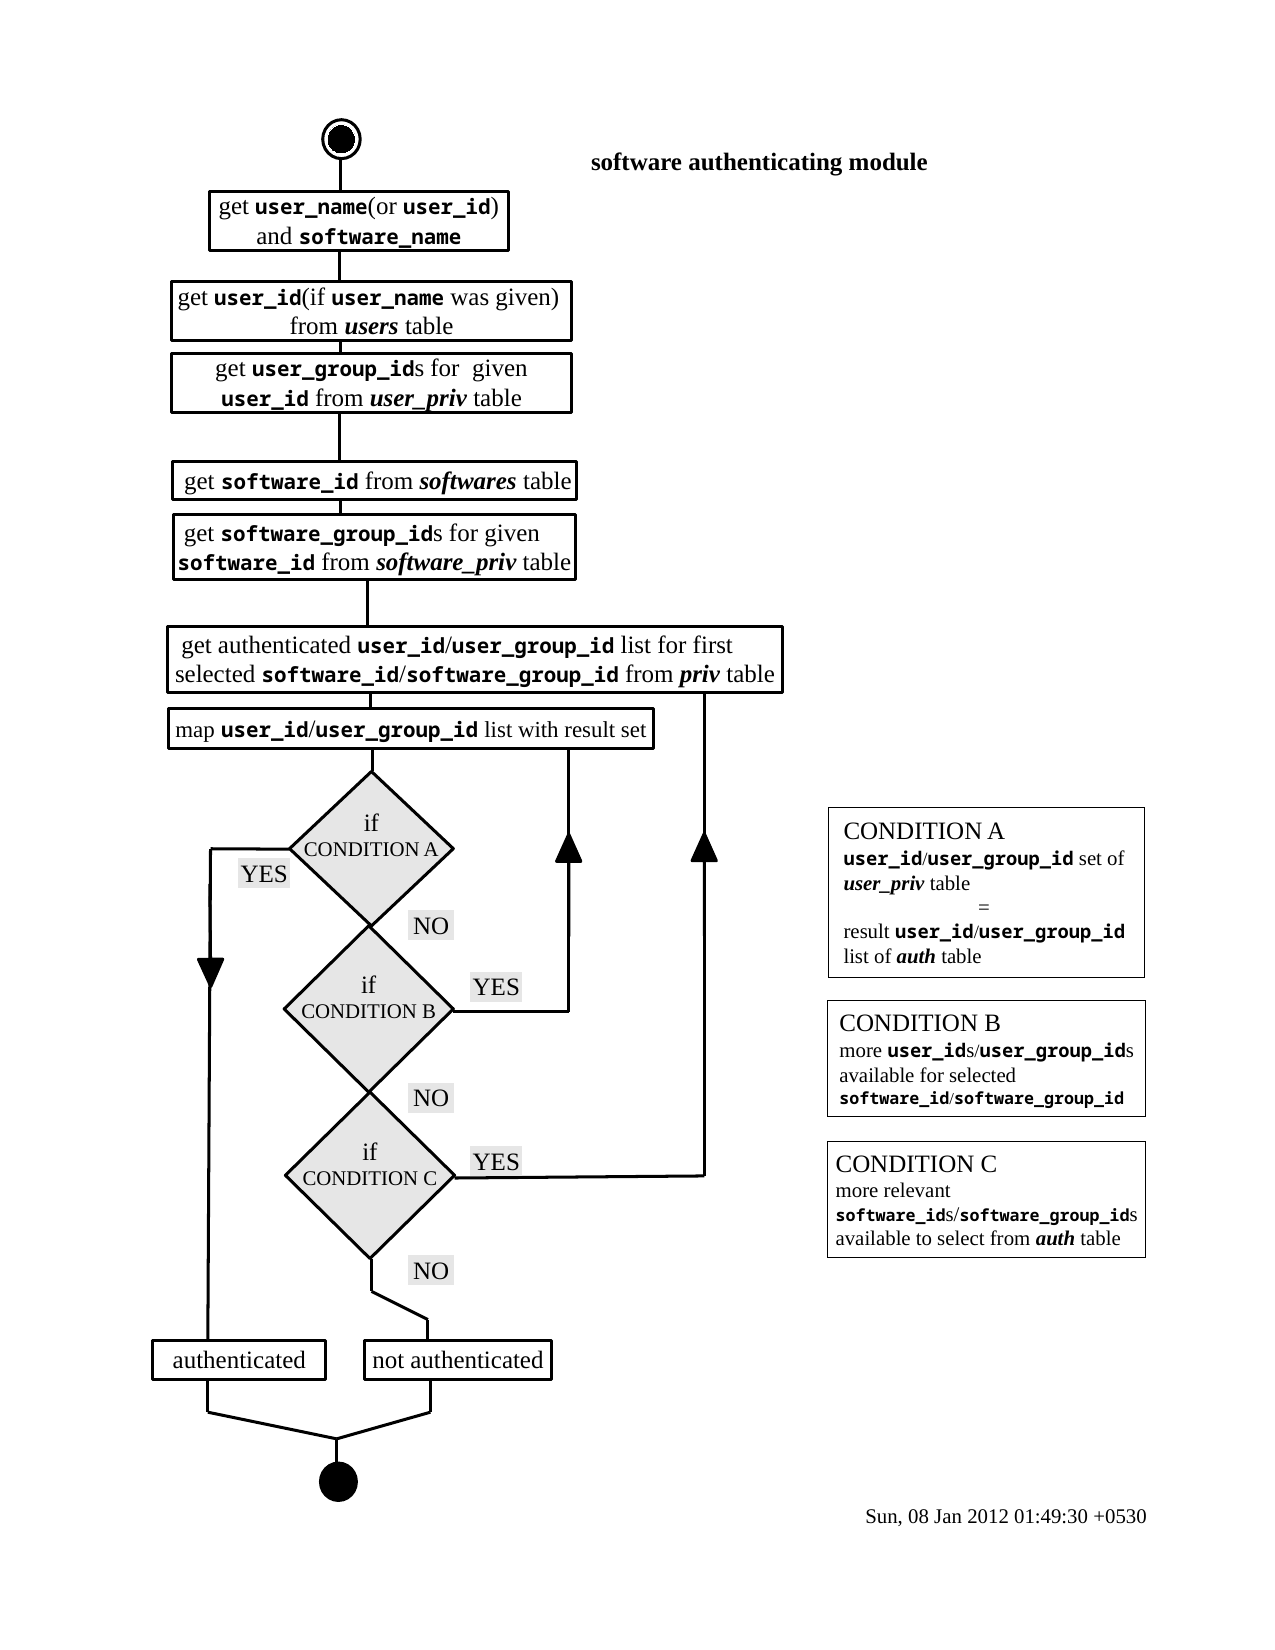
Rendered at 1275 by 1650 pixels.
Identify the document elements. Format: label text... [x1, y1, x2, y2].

text software authenticating module [342, 147, 1157, 176]
text [118, 147, 339, 176]
